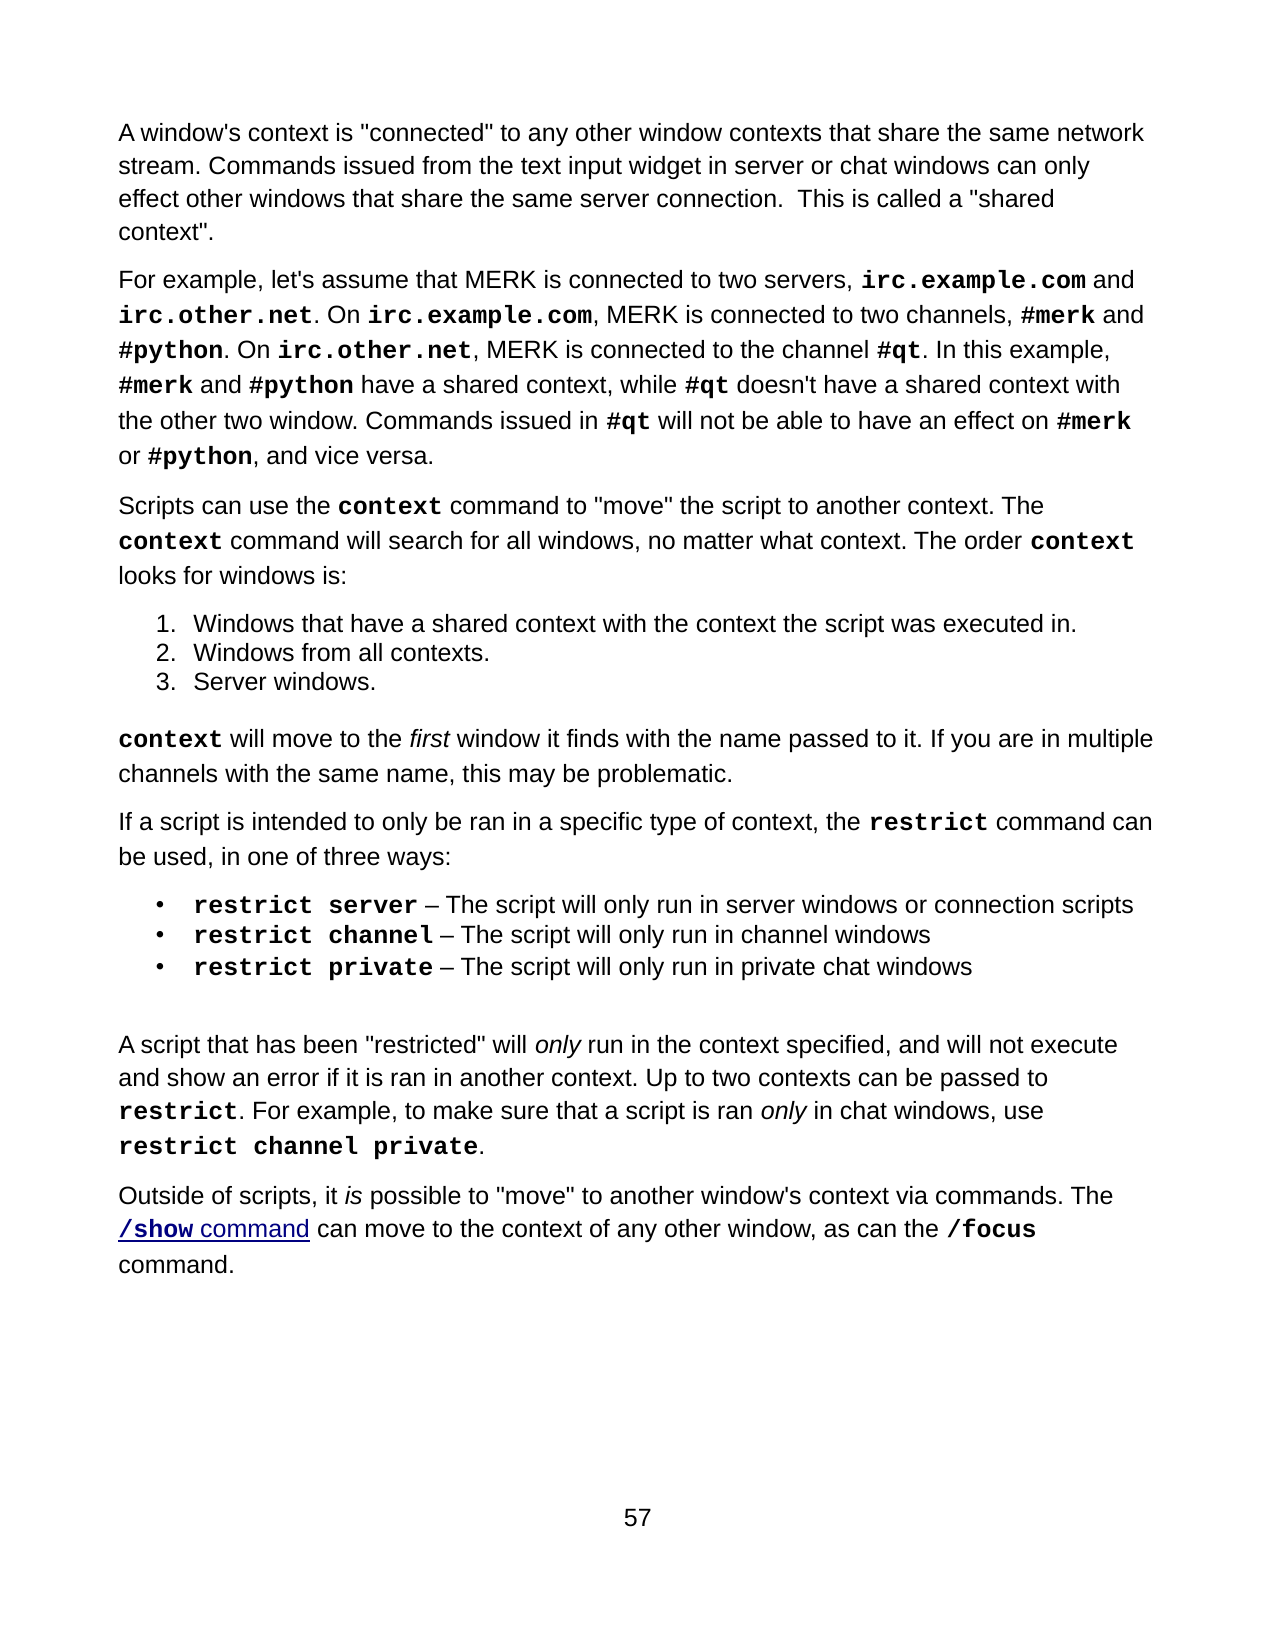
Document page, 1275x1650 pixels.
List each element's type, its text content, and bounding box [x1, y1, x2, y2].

text If a script is intended to only be ran in a specific type of context, the restrict command can be used, in one of three ways: [118, 807, 1157, 871]
text Outside of scripts, it is possible to "move" to another window's context via commands. The /show command can move to the context of any other window, as can the /focus command. [118, 1181, 1157, 1278]
list Windows that have a shared context with the context the script was executed in. [156, 609, 1157, 638]
list restrict channel – The script will only run in channel windows [156, 921, 1157, 951]
list restrict server – The script will only run in server windows or connection scripts [156, 889, 1157, 921]
text Scripts can use the context command to "move" the script to another context. The context command will search for all windows, no matter what context. The order context looks for windows is: [118, 491, 1157, 590]
text context will move to the first window it finds with the name passed to it. If you are in multiple channels with the same name, this may be problematic. [118, 724, 1157, 788]
text A script that has been "restricted" will only run in the context specified, and will not execute and show an error if it is ran in another context. Up to two contexts can be passed to restrict. For example, to make sure that a script is ran only in chat windows, use restrict channel private. [118, 1030, 1157, 1162]
list Server windows. [156, 666, 1157, 695]
list Windows from all contexts. [156, 638, 1157, 666]
list restrict private – The script will only run in private chat windows [156, 951, 1157, 982]
text A window's context is "connected" to any other window contexts that share the same network stream. Commands issued from the text input widget in server or chat windows can only effect other windows that share the same server connection. This is called a "shared context". [118, 118, 1157, 246]
text For example, let's assume that MERK is connected to two servers, irc.example.com and irc.other.net. On irc.example.com, MERK is connected to two channels, #merk and #python. On irc.other.net, MERK is connected to the channel #qt. In this example, #merk and #python have a shared context, while #qt doesn't have a shared context with the other two window. Commands issued in #qt will not be able to have an effect on #merk or #python, and vice versa. [118, 265, 1157, 472]
